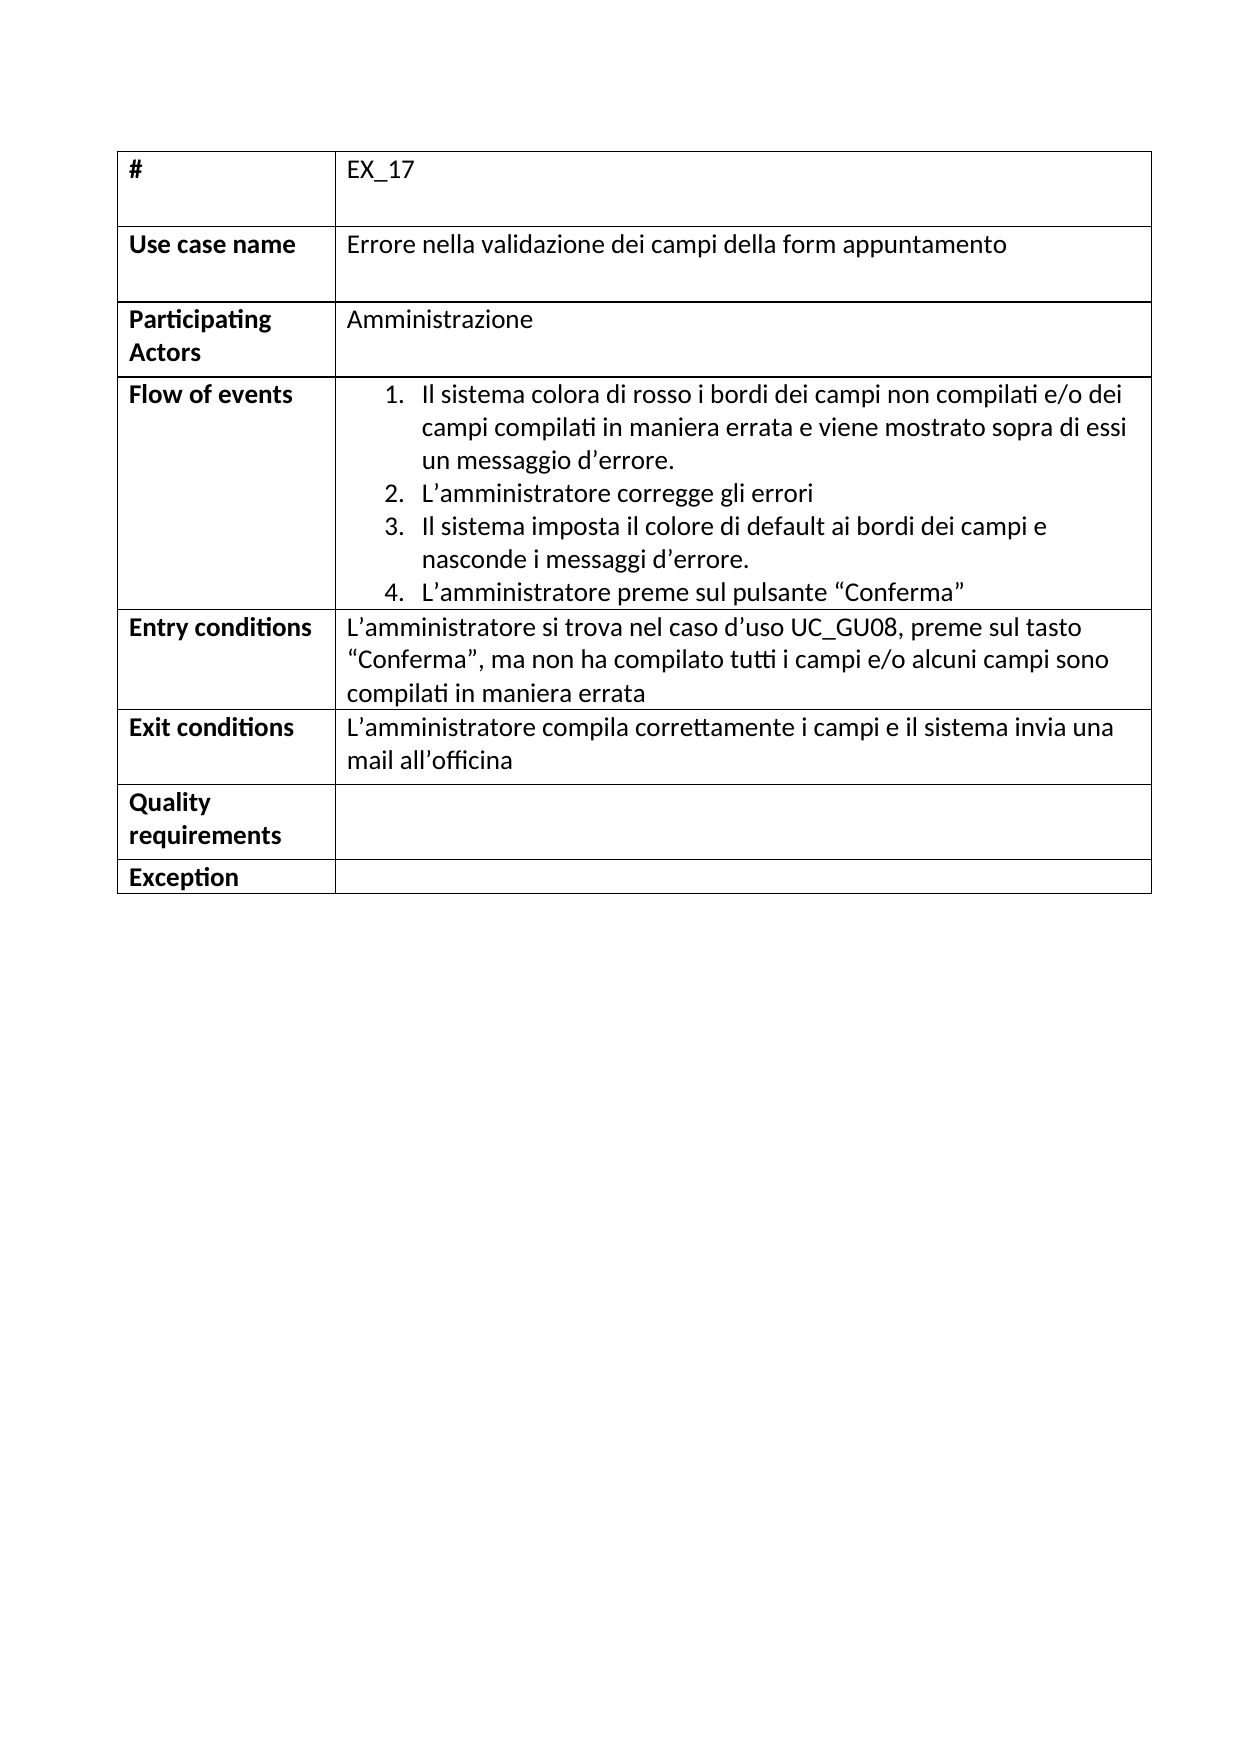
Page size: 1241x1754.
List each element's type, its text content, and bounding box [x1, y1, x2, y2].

table_header EX_17 [336, 152, 1151, 226]
table_cell Use case name [118, 227, 335, 301]
table_cell Entry conditions [118, 610, 335, 709]
table_cell L’amministratore si trova nel caso d’uso UC_GU08, preme sul tasto “Conferma”, ma non ha compilato tutti i campi e/o alcuni campi sono compilati in maniera errata [336, 610, 1151, 709]
table_cell Errore nella validazione dei campi della form appuntamento [336, 227, 1151, 301]
table_cell Participating Actors [118, 303, 335, 376]
table_header # [118, 152, 335, 226]
table_cell Quality requirements [118, 785, 335, 859]
table_cell [336, 785, 1151, 859]
table_cell Amministrazione [336, 303, 1151, 376]
table_cell [336, 860, 1151, 893]
table_cell Flow of events [118, 378, 335, 609]
table_cell Exit conditions [118, 710, 335, 784]
table_cell Exception [118, 860, 335, 893]
table_cell Il sistema colora di rosso i bordi dei campi non compilati e/o dei campi compilati in maniera errata e viene mostrato sopra di essi un messaggio d’errore. L’amministratore corregge gli errori Il sistema imposta il colore di default ai bordi dei campi e nasconde i messaggi d’errore. L’amministratore preme sul pulsante “Conferma” [336, 378, 1151, 609]
table_cell L’amministratore compila correttamente i campi e il sistema invia una mail all’officina [336, 710, 1151, 784]
